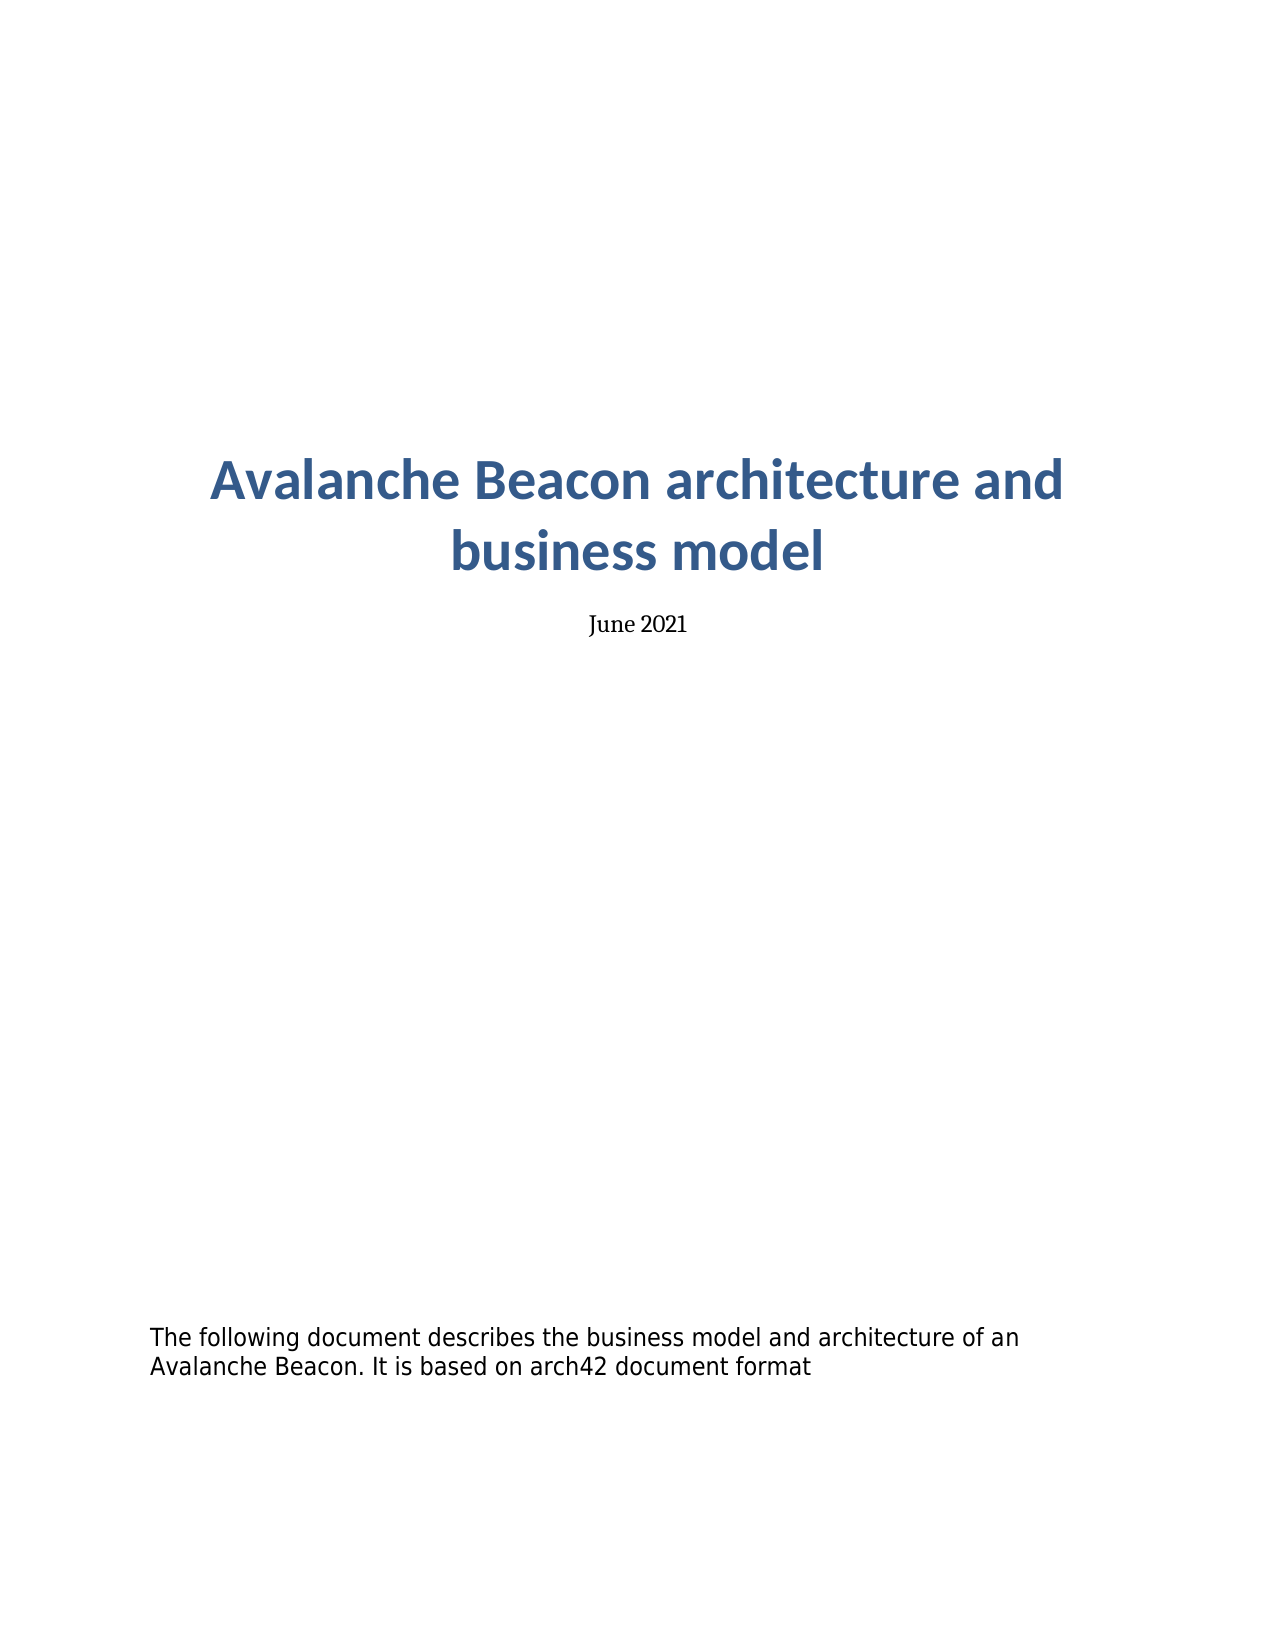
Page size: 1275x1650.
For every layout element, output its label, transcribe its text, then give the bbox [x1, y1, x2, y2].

title Avalanche Beacon architecture and business model [150, 442, 1125, 585]
text The following document describes the business model and architecture of an Avalanche Beacon. It is based on arch42 document format [150, 1323, 1125, 1382]
text June 2021 [150, 610, 1125, 639]
